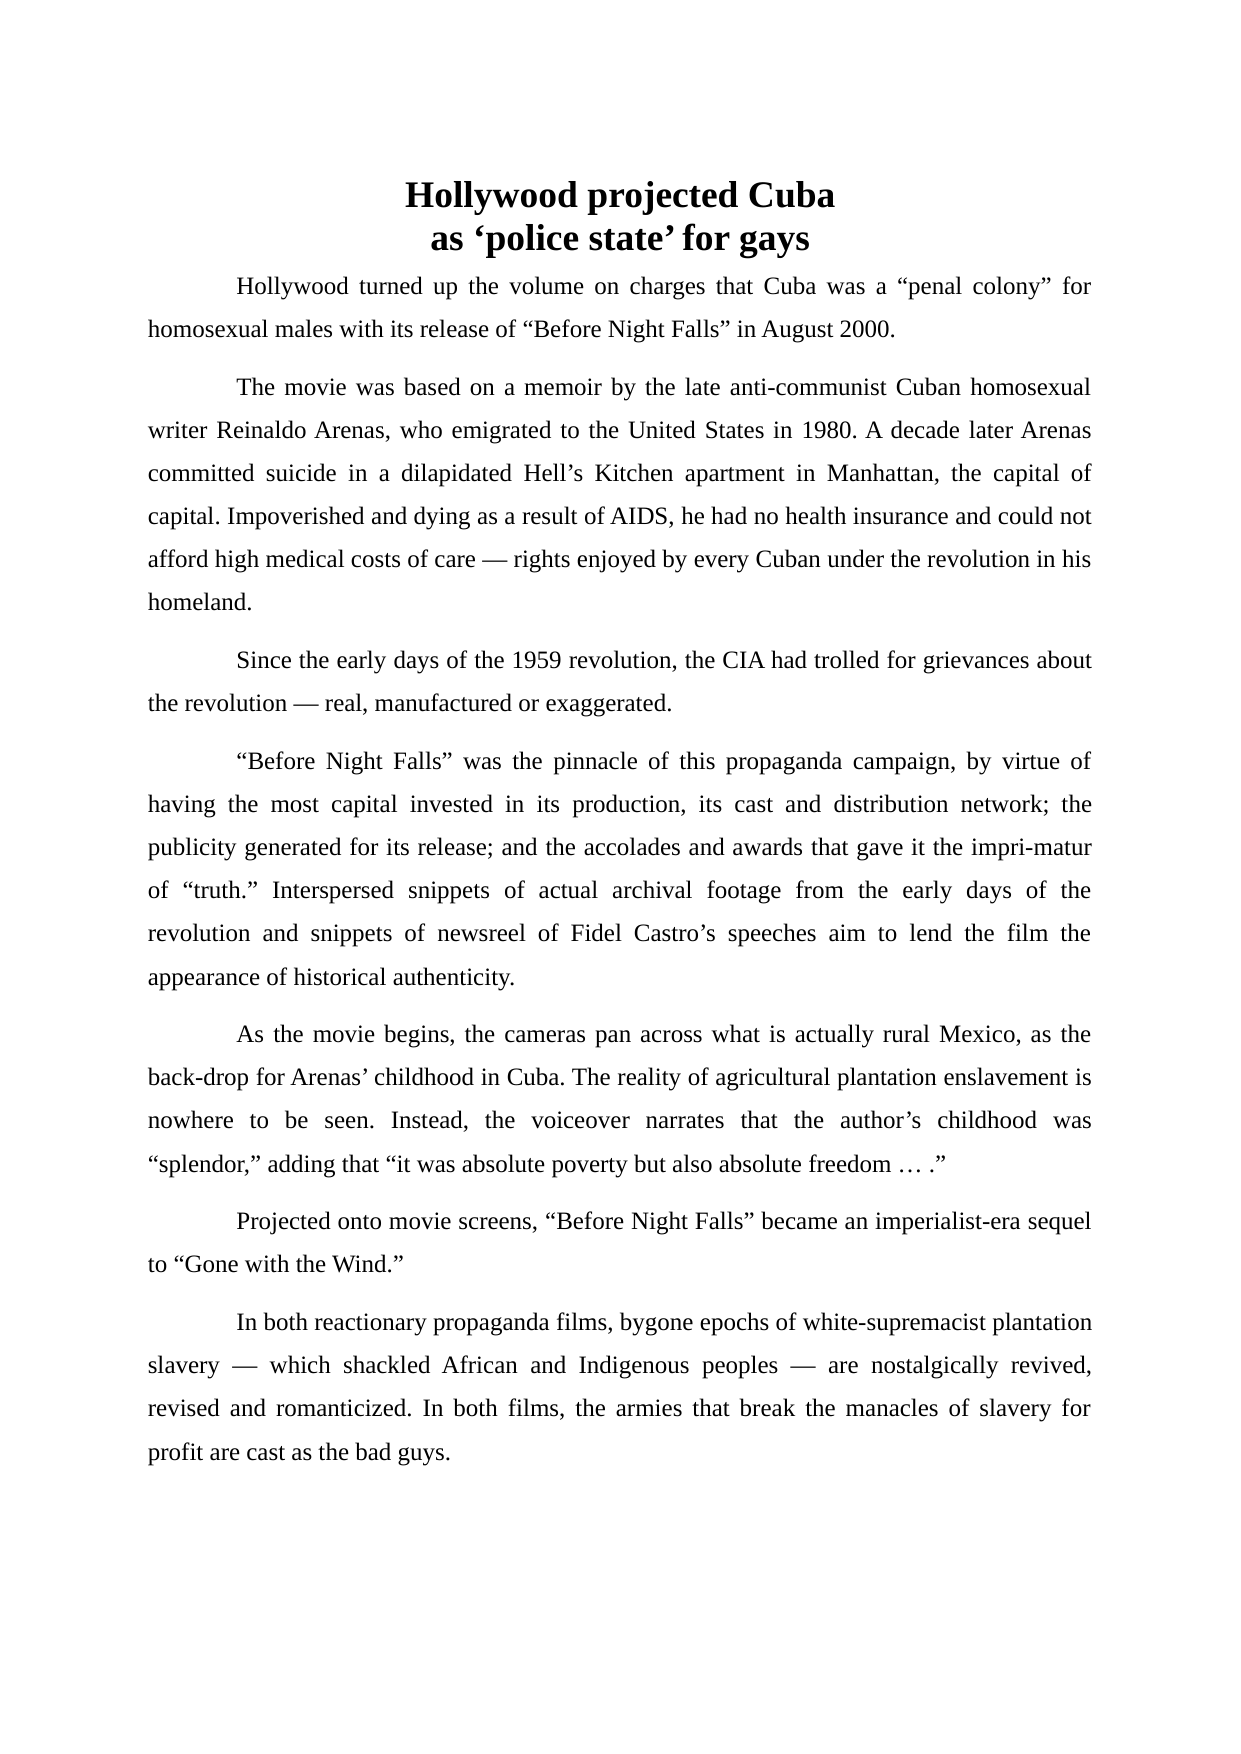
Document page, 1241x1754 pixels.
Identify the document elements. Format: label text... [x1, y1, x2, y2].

subtitle Hollywood projected Cuba as ‘police state’ for gays [148, 172, 1093, 259]
text In both reactionary propaganda films, bygone epochs of white-supremacist plantation slavery — which shackled African and Indigenous peoples — are nostalgically revived, revised and romanticized. In both films, the armies that break the manacles of slavery for profit are cast as the bad guys. [148, 1307, 1093, 1465]
text “Before Night Falls” was the pinnacle of this propaganda campaign, by virtue of having the most capital invested in its production, its cast and distribution network; the publicity generated for its release; and the accolades and awards that gave it the impri-matur of “truth.” Interspersed snippets of actual archival footage from the early days of the revolution and snippets of newsreel of Fidel Castro’s speeches aim to lend the film the appearance of historical authenticity. [148, 746, 1093, 990]
text Hollywood turned up the volume on charges that Cuba was a “penal colony” for homosexual males with its release of “Before Night Falls” in August 2000. [148, 271, 1093, 343]
text Projected onto movie screens, “Before Night Falls” became an imperialist-era sequel to “Gone with the Wind.” [148, 1206, 1093, 1278]
text The movie was based on a memoir by the late anti-communist Cuban homosexual writer Reinaldo Arenas, who emigrated to the United States in 1980. A decade later Arenas committed suicide in a dilapidated Hell’s Kitchen apartment in Manhattan, the capital of capital. Impoverished and dying as a result of AIDS, he had no health insurance and could not afford high medical costs of care — rights enjoyed by every Cuban under the revolution in his homeland. [148, 372, 1093, 616]
text As the movie begins, the cameras pan across what is actually rural Mexico, as the back-drop for Arenas’ childhood in Cuba. The reality of agricultural plantation enslavement is nowhere to be seen. Instead, the voiceover narrates that the author’s childhood was “splendor,” adding that “it was absolute poverty but also absolute freedom … .” [148, 1019, 1093, 1177]
text Since the early days of the 1959 revolution, the CIA had trolled for grievances about the revolution — real, manufactured or exaggerated. [148, 645, 1093, 717]
